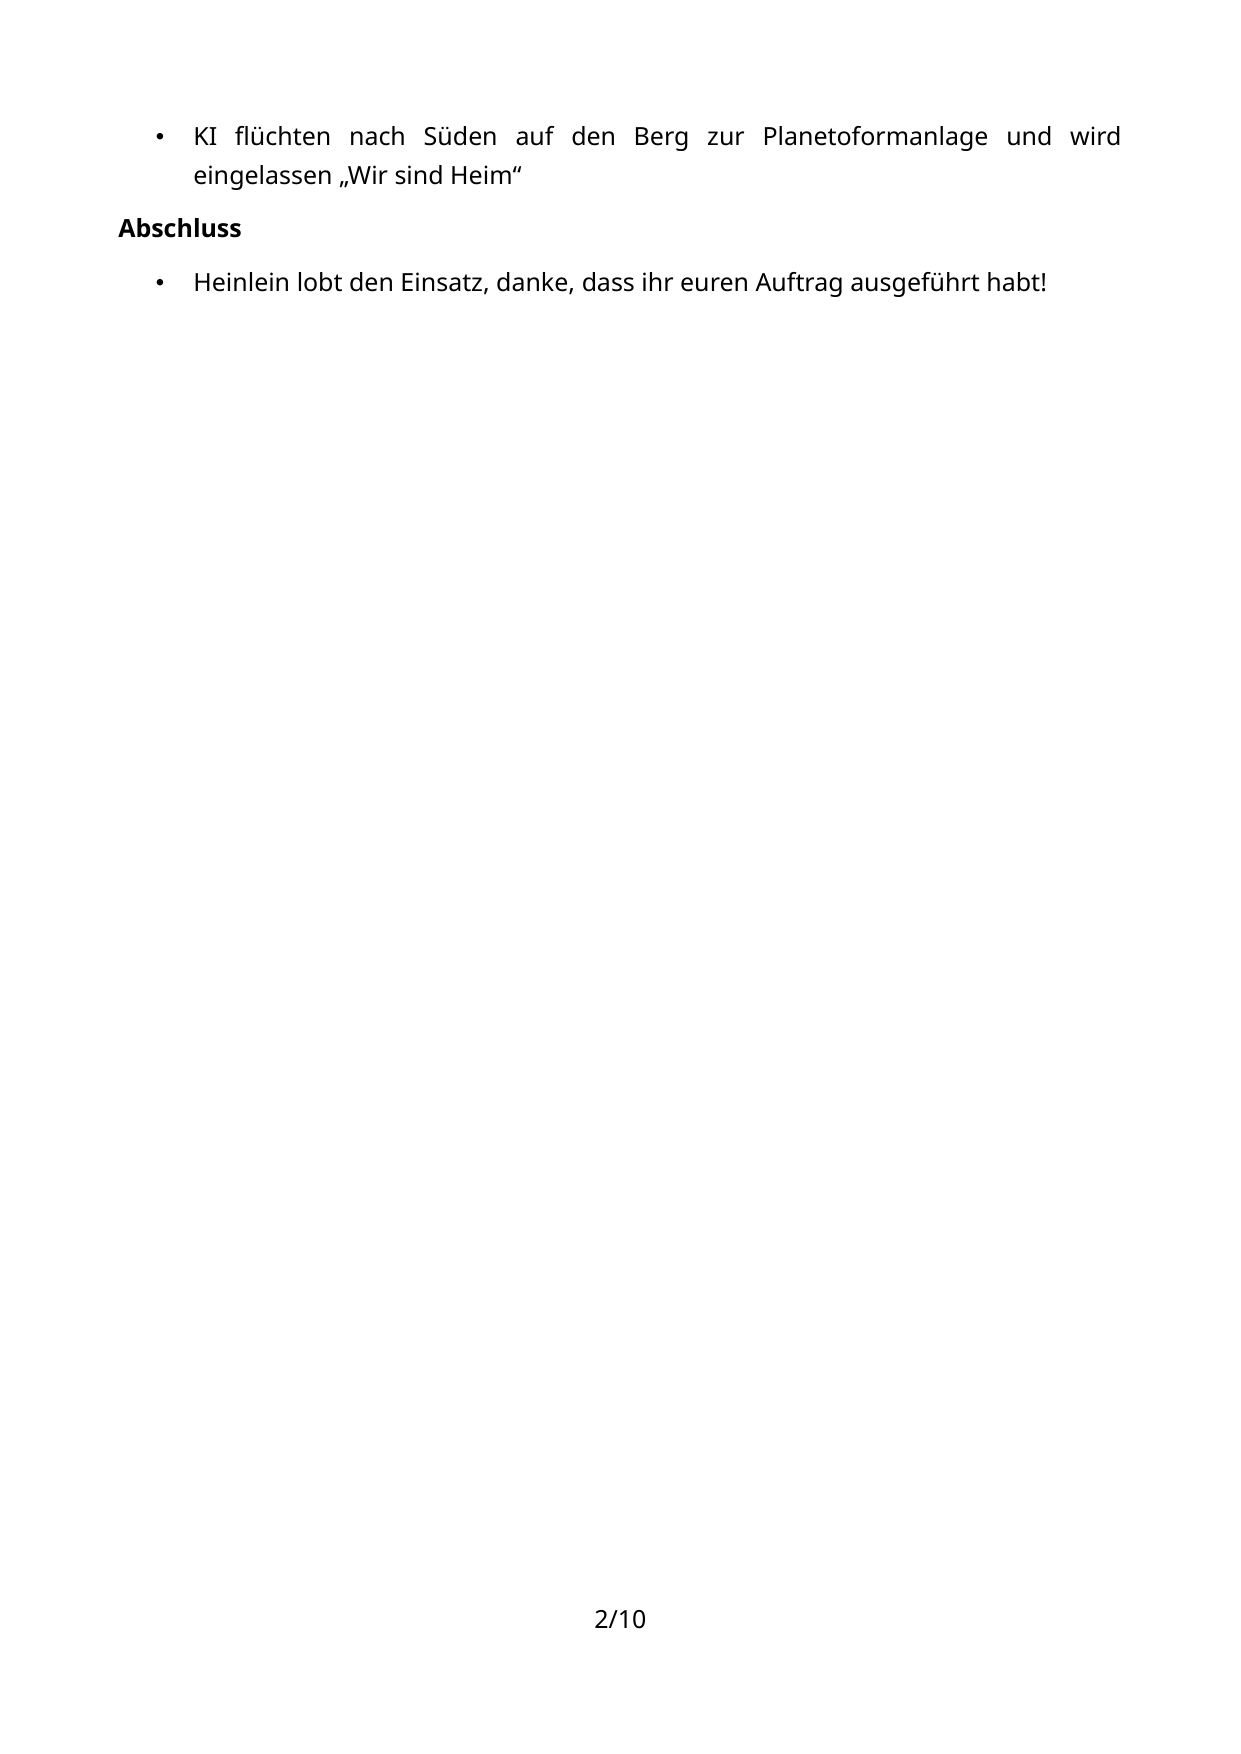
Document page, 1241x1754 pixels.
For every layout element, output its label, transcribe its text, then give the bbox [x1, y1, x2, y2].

text Abschluss [118, 211, 1122, 245]
list Heinlein lobt den Einsatz, danke, dass ihr euren Auftrag ausgeführt habt! [156, 265, 1122, 299]
list KI flüchten nach Süden auf den Berg zur Planetoformanlage und wird eingelassen „Wir sind Heim“ [156, 118, 1122, 191]
